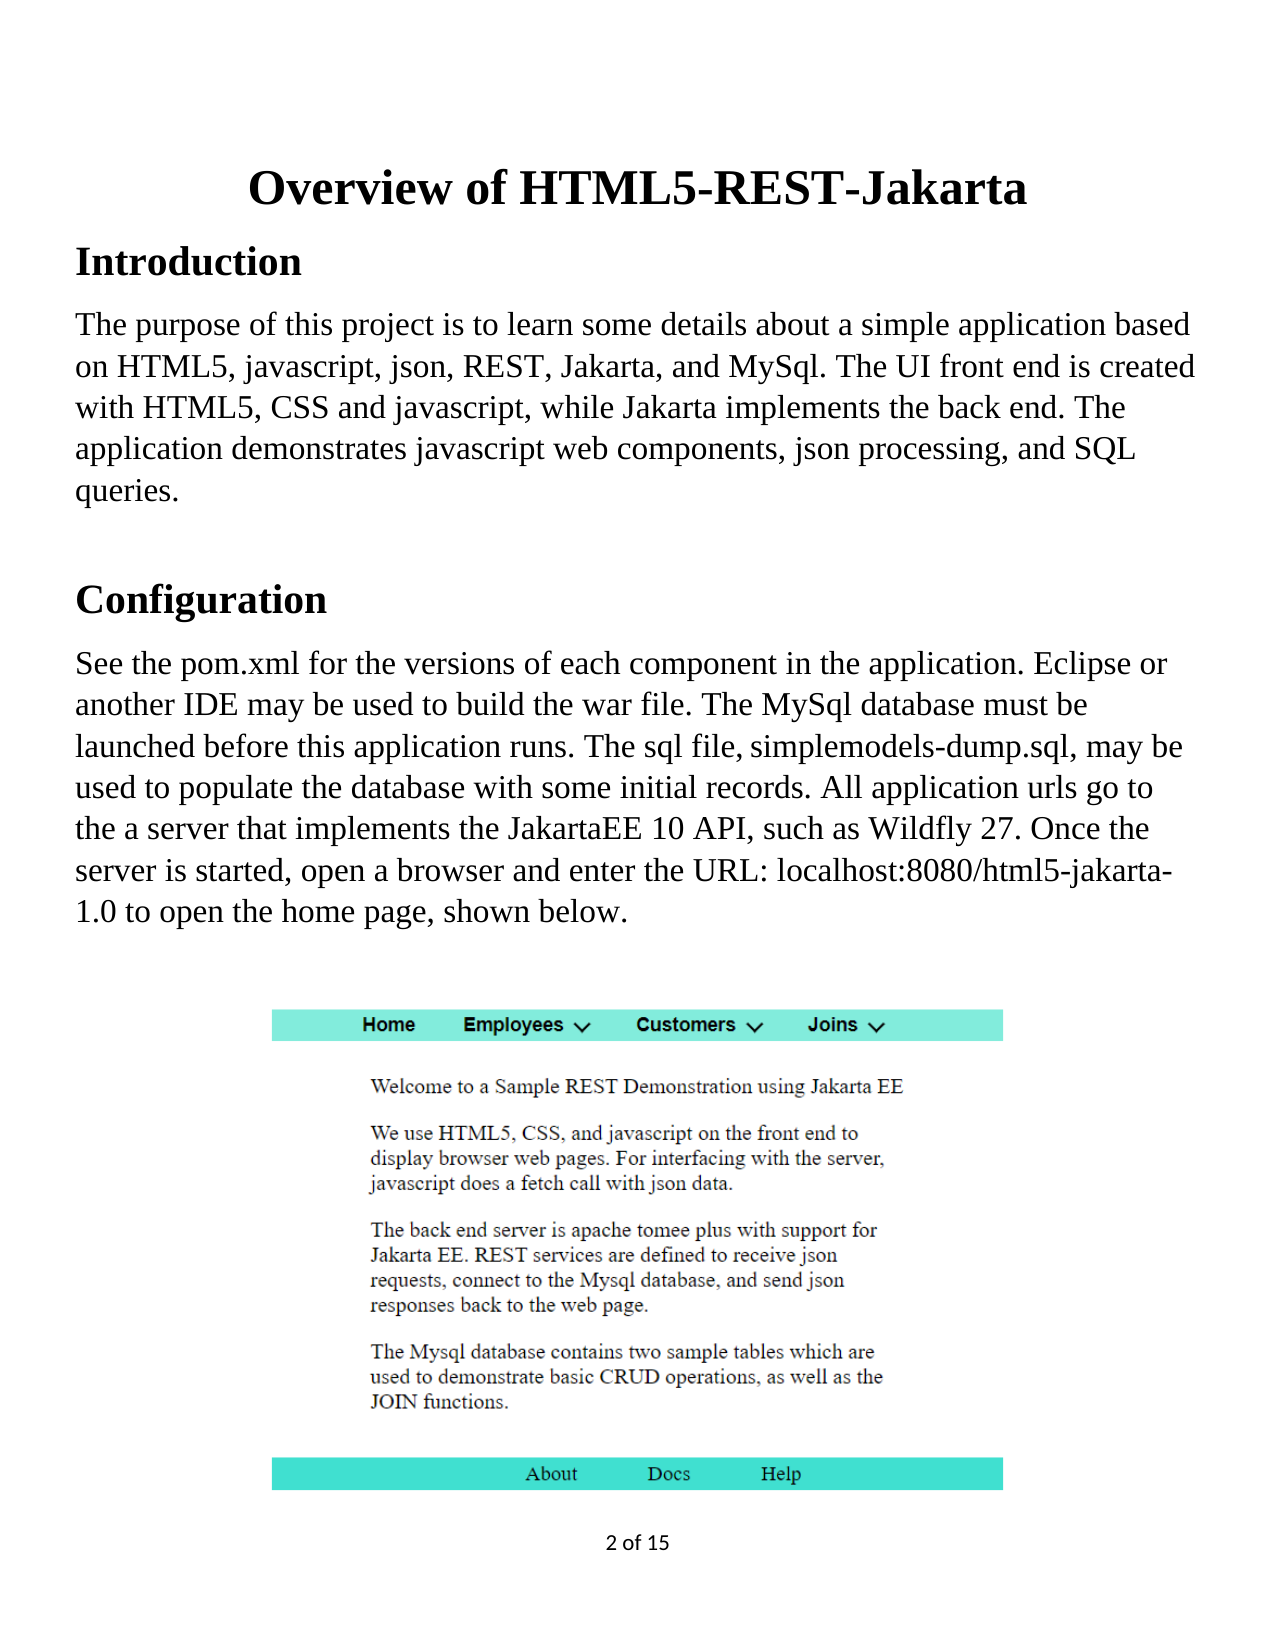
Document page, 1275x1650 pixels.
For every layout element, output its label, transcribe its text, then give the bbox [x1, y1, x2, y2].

text Overview of HTML5-REST-Jakarta [75, 157, 1200, 215]
picture [271, 1003, 1004, 1501]
text Configuration [75, 575, 1200, 623]
text Introduction [75, 236, 1200, 284]
text See the pom.xml for the versions of each component in the application. Eclipse or another IDE may be used to build the war file. The MySql database must be launched before this application runs. The sql file, simplemodels-dump.sql, may be used to populate the database with some initial records. All application urls go to the a server that implements the JakartaEE 10 API, such as Wildfly 27. Once the server is started, open a browser and enter the URL: localhost:8080/html5-jakarta-1.0 to open the home page, shown below. [75, 643, 1200, 930]
text The purpose of this project is to learn some details about a simple application based on HTML5, javascript, json, REST, Jakarta, and MySql. The UI front end is created with HTML5, CSS and javascript, while Jakarta implements the back end. The application demonstrates javascript web components, json processing, and SQL queries. [75, 304, 1200, 508]
